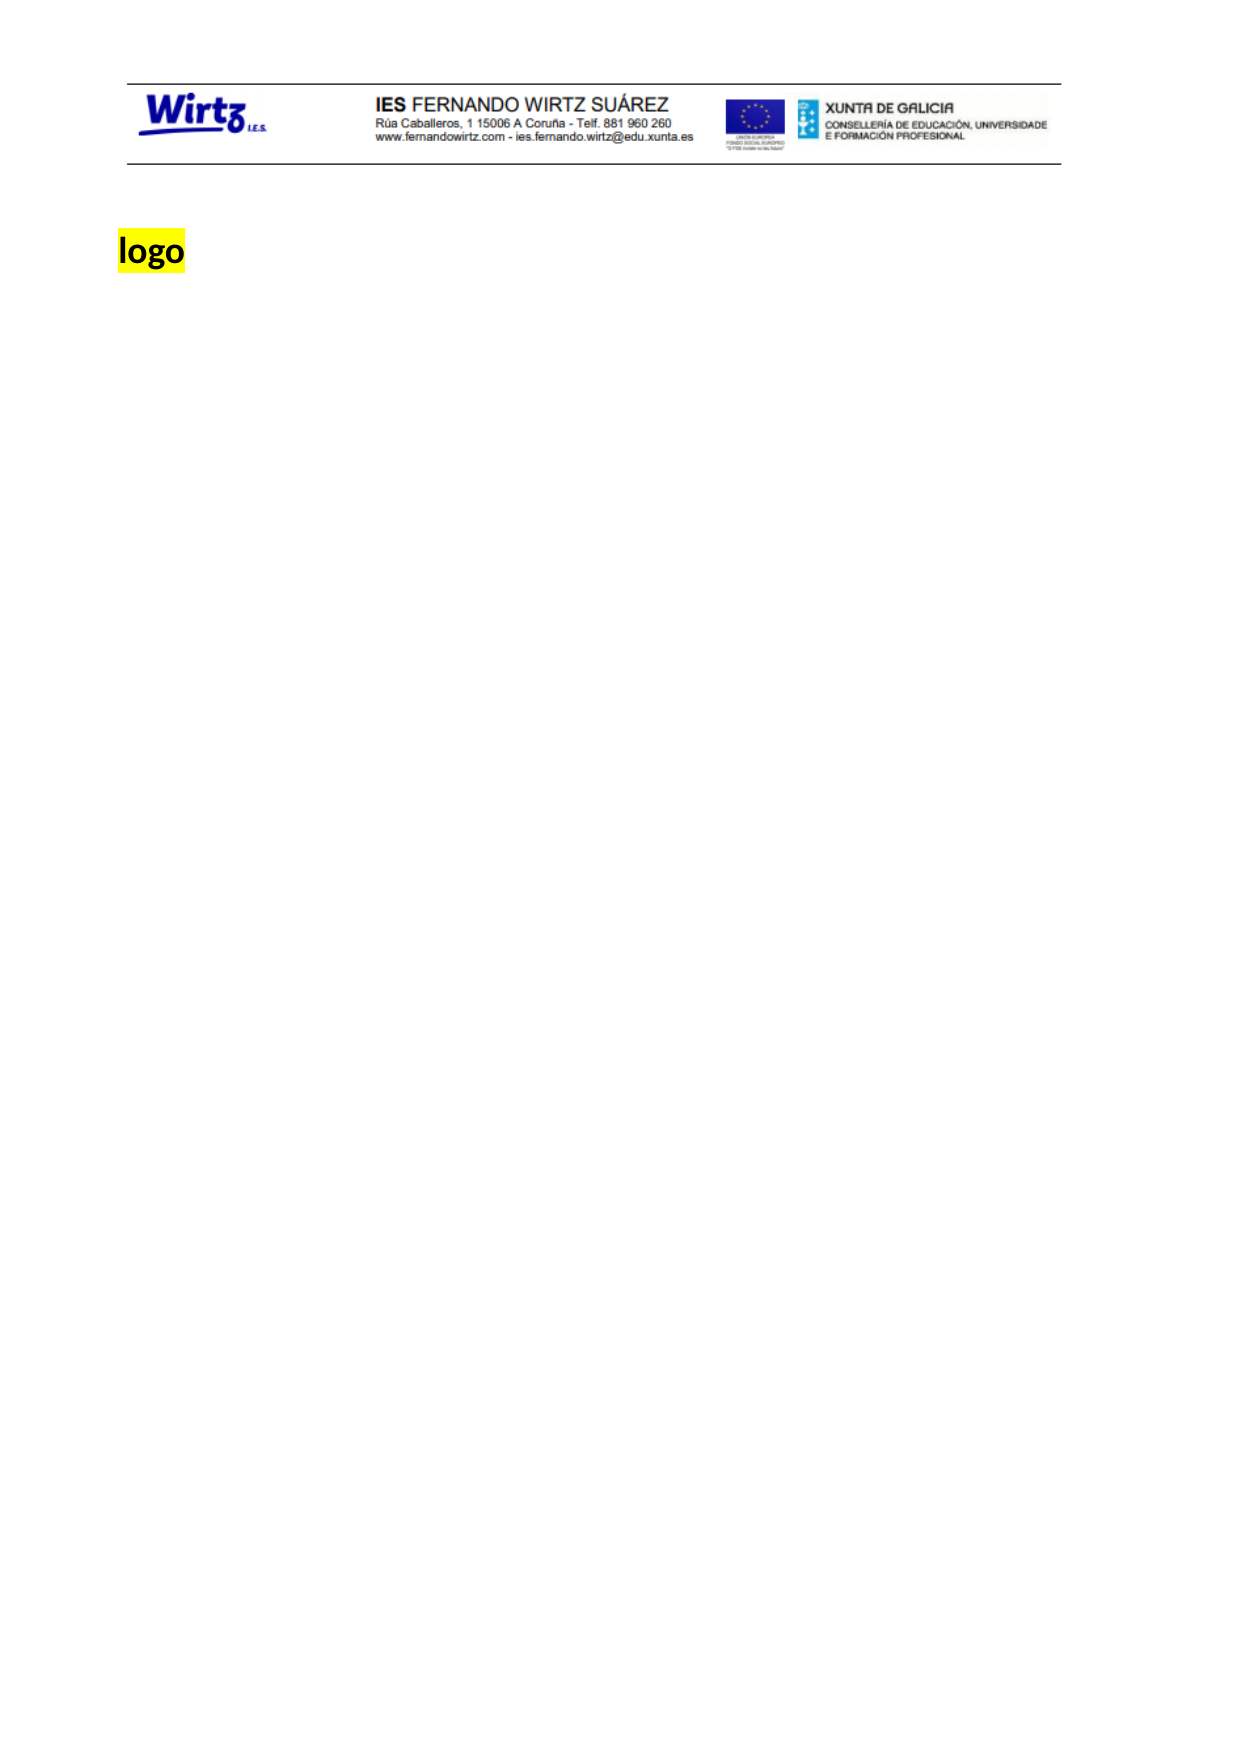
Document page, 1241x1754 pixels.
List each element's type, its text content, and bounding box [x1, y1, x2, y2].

subtitle logo [118, 227, 1152, 273]
picture [118, 73, 1072, 173]
